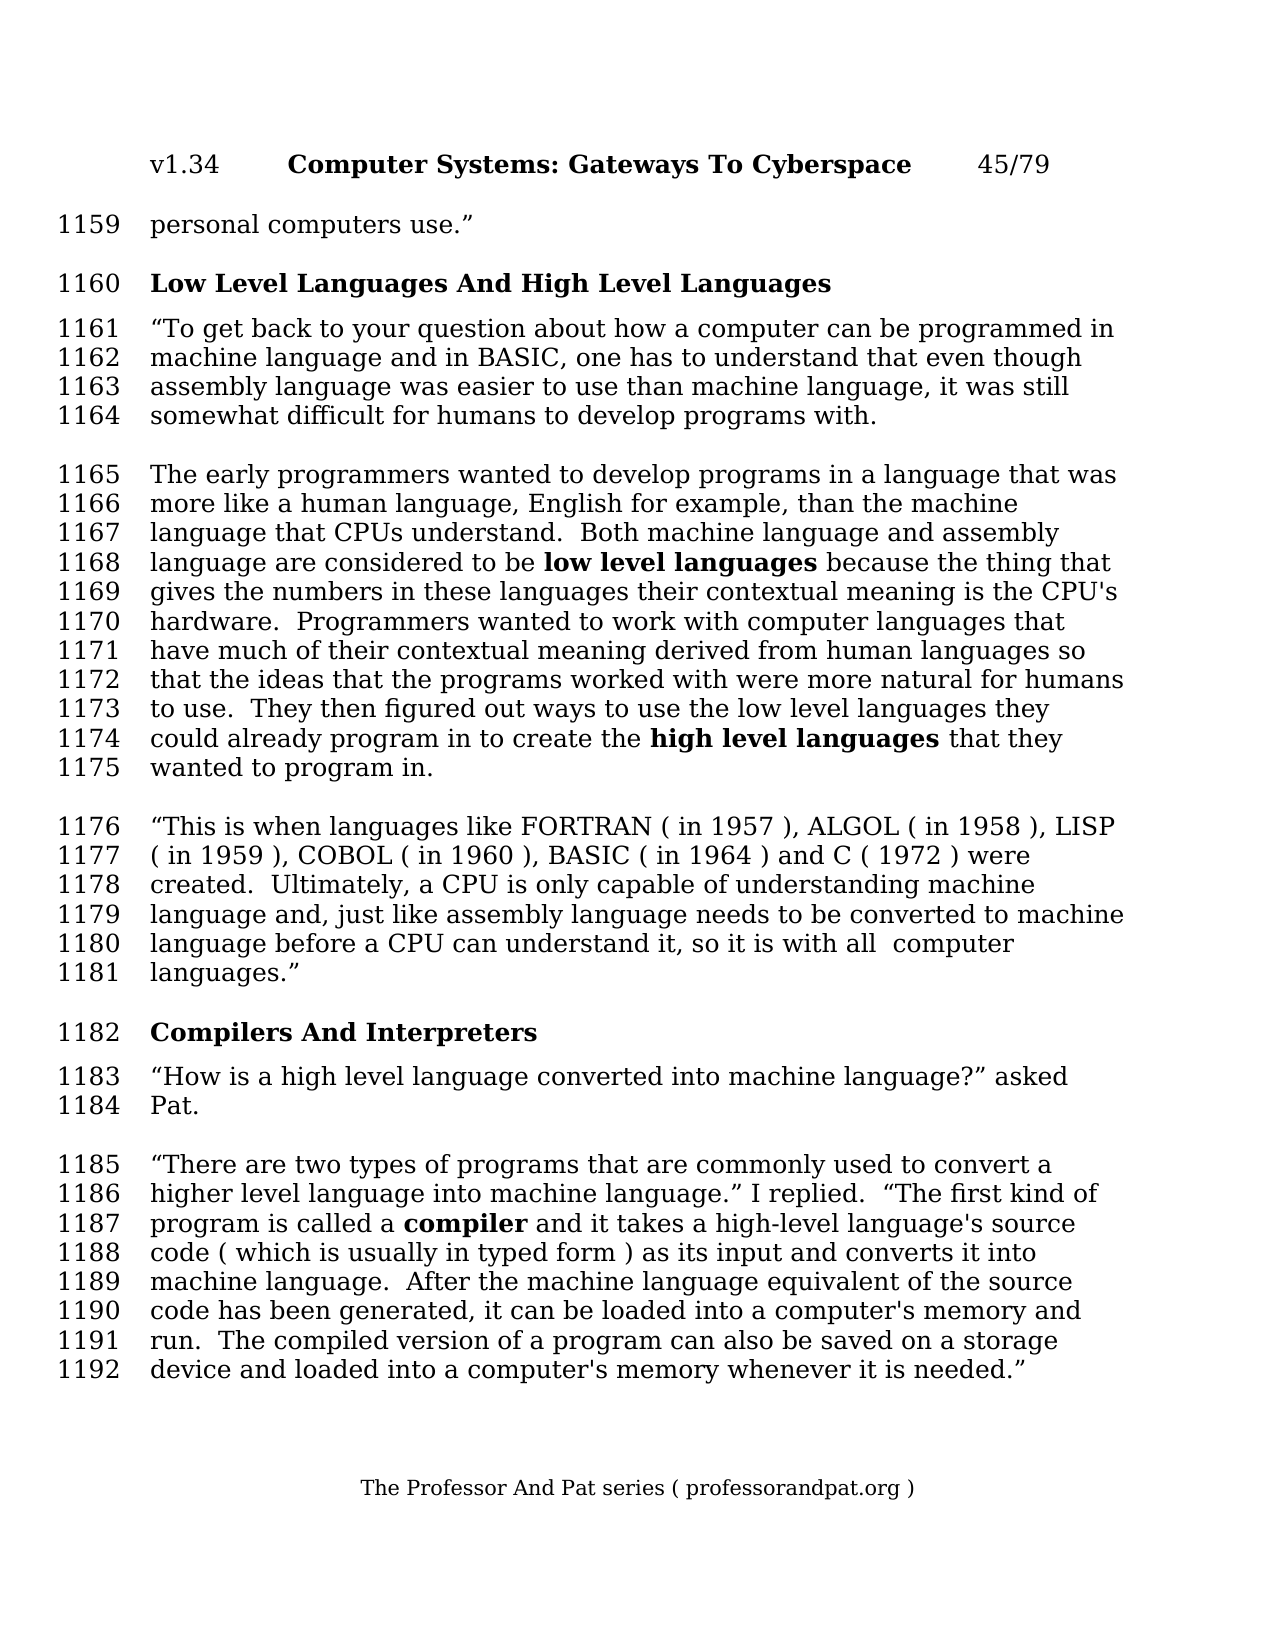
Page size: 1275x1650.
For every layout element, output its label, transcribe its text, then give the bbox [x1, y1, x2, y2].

text The early programmers wanted to develop programs in a language that was more like a human language, English for example, than the machine language that CPUs understand. Both machine language and assembly language are considered to be low level languages because the thing that gives the numbers in these languages their contextual meaning is the CPU's hardware. Programmers wanted to work with computer languages that have much of their contextual meaning derived from human languages so that the ideas that the programs worked with were more natural for humans to use. They then figured out ways to use the low level languages they could already program in to create the high level languages that they wanted to program in. [150, 460, 1125, 783]
subtitle Low Level Languages And High Level Languages [150, 269, 1125, 299]
subtitle Compilers And Interpreters [150, 1018, 1125, 1047]
text personal computers use.” [150, 210, 1125, 239]
text “This is when languages like FORTRAN ( in 1957 ), ALGOL ( in 1958 ), LISP ( in 1959 ), COBOL ( in 1960 ), BASIC ( in 1964 ) and C ( 1972 ) were created. Ultimately, a CPU is only capable of understanding machine language and, just like assembly language needs to be converted to machine language before a CPU can understand it, so it is with all computer languages.” [150, 812, 1125, 988]
text “How is a high level language converted into machine language?” asked Pat. [150, 1062, 1125, 1121]
text “There are two types of programs that are commonly used to convert a higher level language into machine language.” I replied. “The first kind of program is called a compiler and it takes a high-level language's source code ( which is usually in typed form ) as its input and converts it into machine language. After the machine language equivalent of the source code has been generated, it can be loaded into a computer's memory and run. The compiled version of a program can also be saved on a storage device and loaded into a computer's memory whenever it is needed.” [150, 1150, 1125, 1384]
text “To get back to your question about how a computer can be programmed in machine language and in BASIC, one has to understand that even though assembly language was easier to use than machine language, it was still somewhat difficult for humans to develop programs with. [150, 314, 1125, 431]
